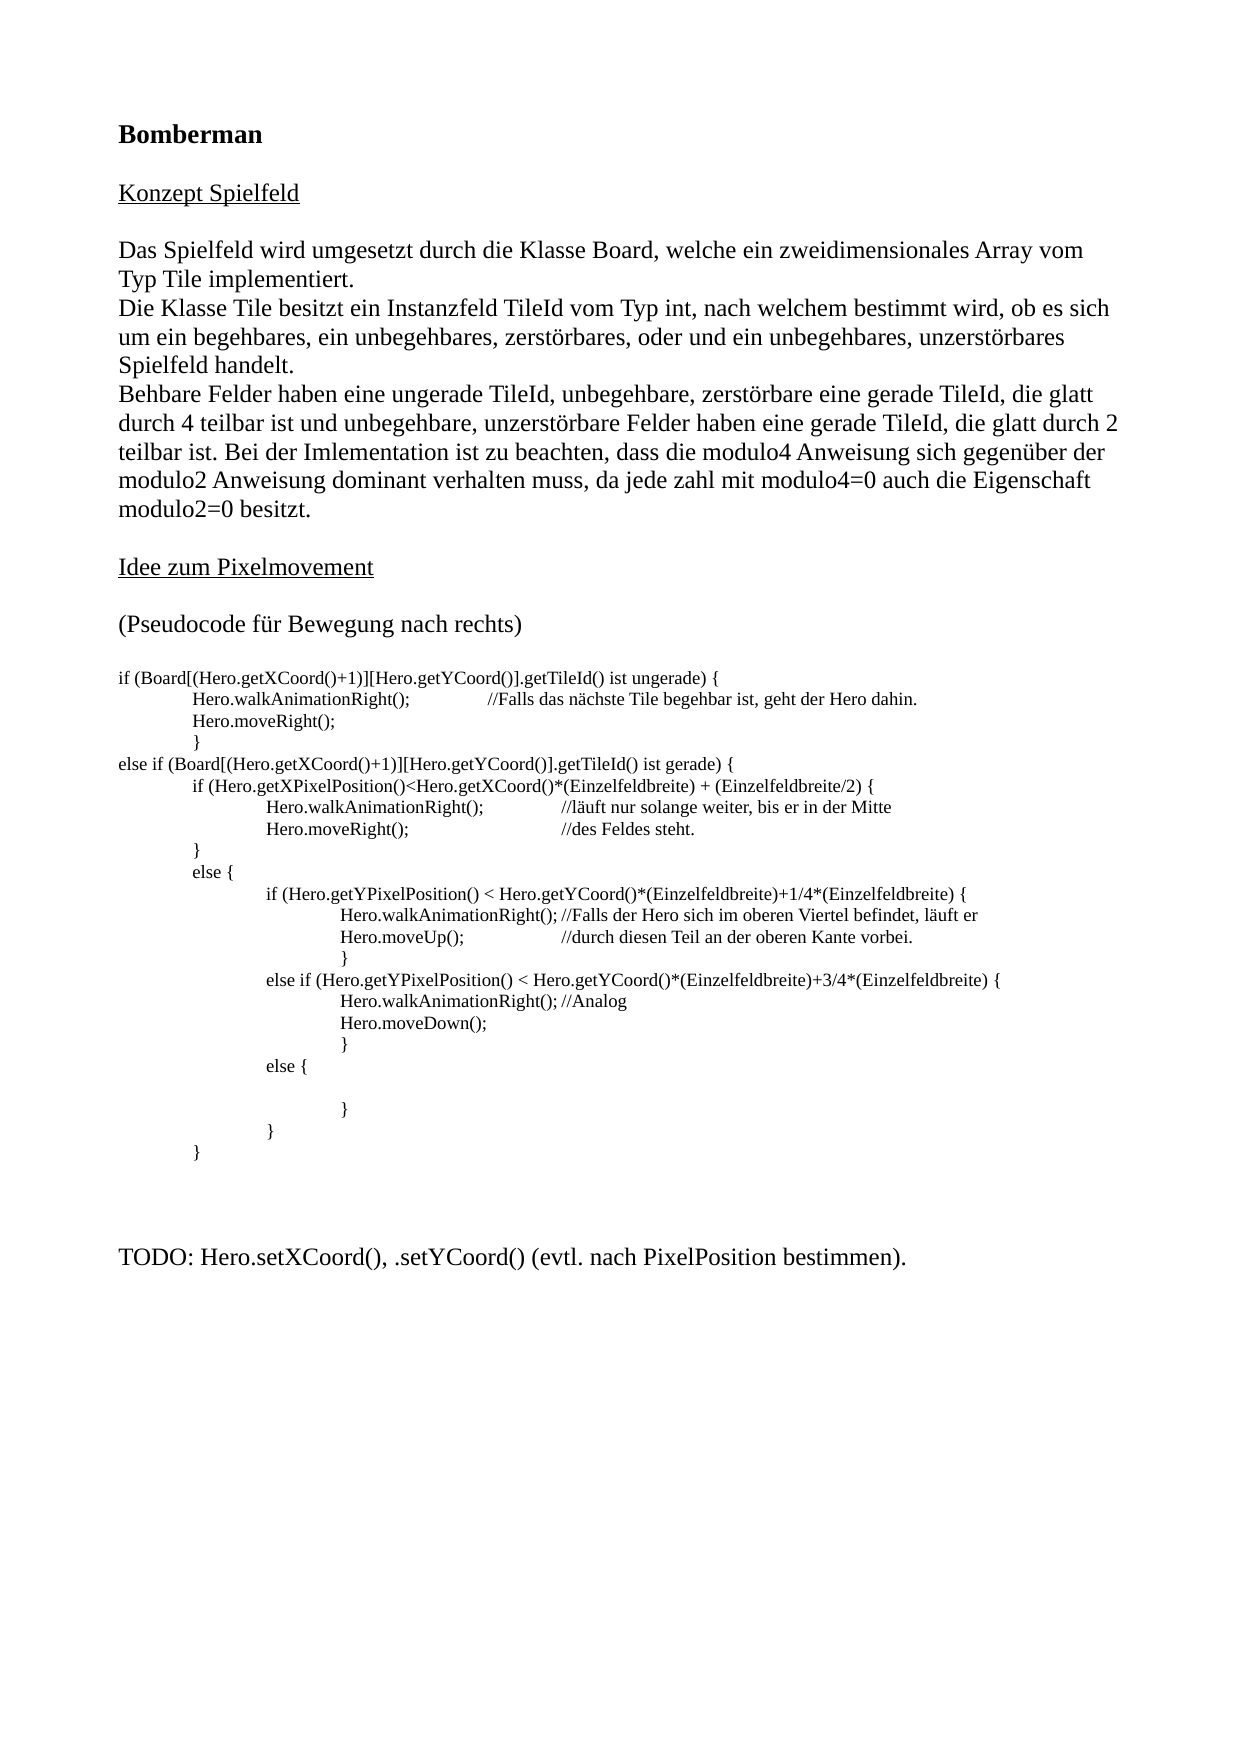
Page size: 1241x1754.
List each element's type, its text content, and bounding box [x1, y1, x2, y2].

text Hero.moveRight(); //des Feldes steht. [118, 818, 1122, 839]
text TODO: Hero.setXCoord(), .setYCoord() (evtl. nach PixelPosition bestimmen). [118, 1242, 1122, 1271]
text Behbare Felder haben eine ungerade TileId, unbegehbare, zerstörbare eine gerade TileId, die glatt durch 4 teilbar ist und unbegehbare, unzerstörbare Felder haben eine gerade TileId, die glatt durch 2 teilbar ist. Bei der Imlementation ist zu beachten, dass die modulo4 Anweisung sich gegenüber der modulo2 Anweisung dominant verhalten muss, da jede zahl mit modulo4=0 auch die Eigenschaft modulo2=0 besitzt. [118, 379, 1122, 523]
text Das Spielfeld wird umgesetzt durch die Klasse Board, welche ein zweidimensionales Array vom Typ Tile implementiert. [118, 236, 1122, 293]
text (Pseudocode für Bewegung nach rechts) [118, 609, 1122, 638]
text Hero.moveUp(); //durch diesen Teil an der oberen Kante vorbei. [118, 926, 1122, 947]
text Hero.moveRight(); [118, 710, 1122, 731]
text } [118, 947, 1122, 969]
text if (Hero.getXPixelPosition()<Hero.getXCoord()*(Einzelfeldbreite) + (Einzelfeldbreite/2) { [118, 774, 1122, 796]
text Hero.walkAnimationRight(); //Analog [118, 990, 1122, 1012]
text Bomberman [118, 118, 1122, 149]
text } [118, 839, 1122, 861]
text Die Klasse Tile besitzt ein Instanzfeld TileId vom Typ int, nach welchem bestimmt wird, ob es sich um ein begehbares, ein unbegehbares, zerstörbares, oder und ein unbegehbares, unzerstörbares Spielfeld handelt. [118, 293, 1122, 379]
text } [118, 1119, 1122, 1141]
text else { [118, 861, 1122, 882]
text } [118, 1033, 1122, 1055]
text else { [118, 1055, 1122, 1076]
text else if (Hero.getYPixelPosition() < Hero.getYCoord()*(Einzelfeldbreite)+3/4*(Einzelfeldbreite) { [118, 969, 1122, 990]
text if (Hero.getYPixelPosition() < Hero.getYCoord()*(Einzelfeldbreite)+1/4*(Einzelfeldbreite) { [118, 882, 1122, 904]
text Hero.moveDown(); [118, 1012, 1122, 1033]
text } [118, 1141, 1122, 1163]
text Hero.walkAnimationRight(); //Falls das nächste Tile begehbar ist, geht der Hero dahin. [118, 688, 1122, 710]
text else if (Board[(Hero.getXCoord()+1)][Hero.getYCoord()].getTileId() ist gerade) { [118, 753, 1122, 774]
text if (Board[(Hero.getXCoord()+1)][Hero.getYCoord()].getTileId() ist ungerade) { [118, 667, 1122, 688]
text Hero.walkAnimationRight(); //Falls der Hero sich im oberen Viertel befindet, läuft er [118, 904, 1122, 926]
text Konzept Spielfeld [118, 178, 1122, 207]
text } [118, 731, 1122, 753]
text Idee zum Pixelmovement [118, 552, 1122, 581]
text Hero.walkAnimationRight(); //läuft nur solange weiter, bis er in der Mitte [118, 796, 1122, 818]
text } [118, 1098, 1122, 1119]
